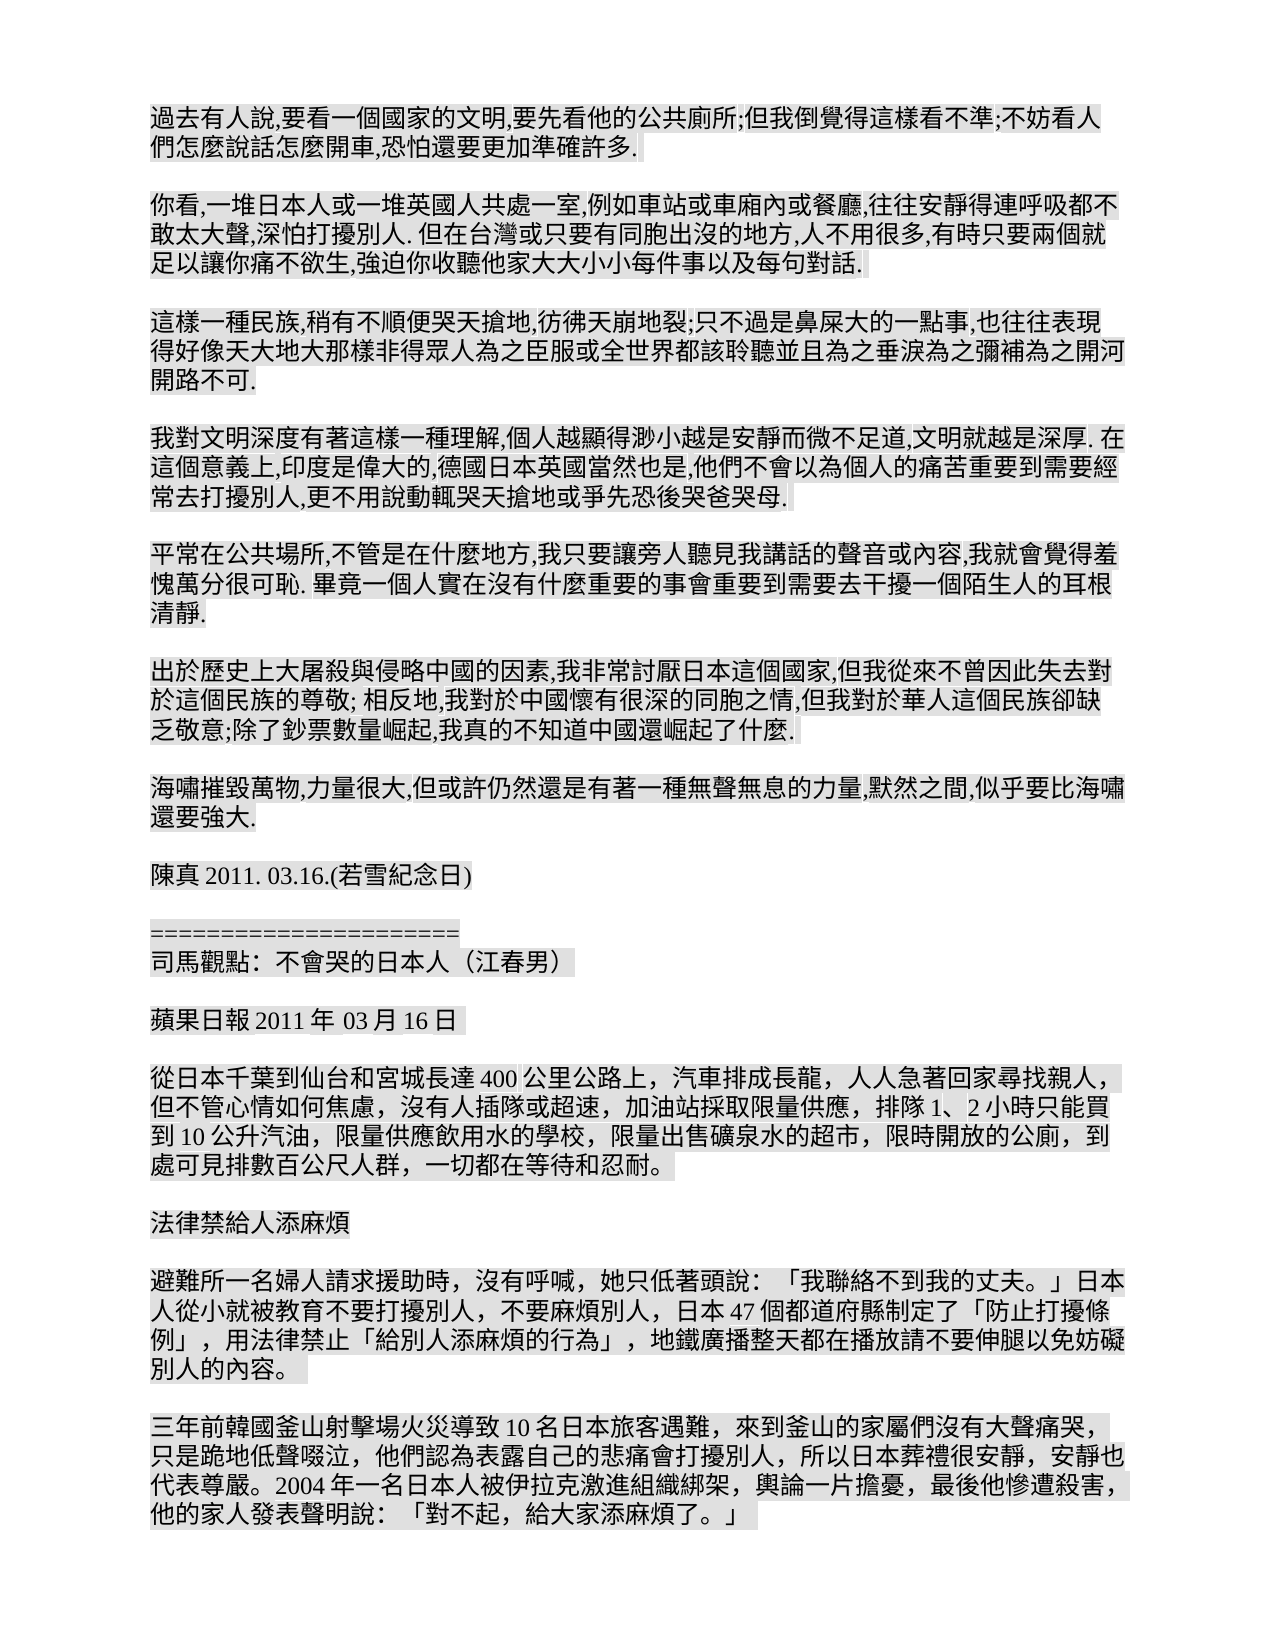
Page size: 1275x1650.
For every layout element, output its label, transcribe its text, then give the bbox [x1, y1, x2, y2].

text 做為一個嚮往野蠻的現代人,對於馴化總是帶點排斥,例如像英國那樣的井然有序按步就班,一切都在計劃中,實在有點令人那個. 忘了是哪位英國人說的了(搞不好是我自己說的),英國人連要不要感動恐怕都得依規定辦事. 天啊,真可怕(或天啊好爽),我該尖叫嗎? 這事實上由不得我,尖叫或不尖叫,that is the question. 但馴化的反面理應是類似印度那樣的 "自然" 社會,而絕對不是像台灣這樣的一種窩囊猥瑣躁動自私毫無規矩. 每出門一次,移民之心就加強一分,每天跟這一堆自私躁動的人渣相聚於小島上,實在苦不堪言. 最近給車子保了兩千五百萬的第三責任險,因為活著沒出事是僥倖,撞車或被車撞恐怕才是註定早晚會發生的事. 好好的路他不好好開,偏要衝要搶要逼迫你超速. 除非他精神失常根本缺乏認知判斷能力,或是他家正好有人需要CPR,否則實在沒有理由要那樣子開車或騎車. 在英國開車,每天忙著揮手感謝或比大拇指,因為大家都在忙著讓路,你讓我,我讓你,看誰最會讓;有時在繁忙的十字路口讓路讓到都沒有車子敢動,全停了下來,因為分不清誰在讓誰了. 但在台灣開車卻不是忙著比大拇指讚美或感謝其他駕駛人,而是忙著比中指. 不過當然是偷偷比,萬一讓對方看到你比中指,就有可能會被砍被揍被砸車. 在英國十年,我不曾見過一場車禍,在台灣我一年見到的車禍少說也有50次到100 次,差不多是平均一個禮拜就會見到一次至兩次,而且往往伴隨武打場面. 過去有人說,要看一個國家的文明,要先看他的公共廁所;但我倒覺得這樣看不準;不妨看人們怎麼說話怎麼開車,恐怕還要更加準確許多. 你看,一堆日本人或一堆英國人共處一室,例如車站或車廂內或餐廳,往往安靜得連呼吸都不敢太大聲,深怕打擾別人. 但在台灣或只要有同胞出沒的地方,人不用很多,有時只要兩個就足以讓你痛不欲生,強迫你收聽他家大大小小每件事以及每句對話. 這樣一種民族,稍有不順便哭天搶地,彷彿天崩地裂;只不過是鼻屎大的一點事,也往往表現得好像天大地大那樣非得眾人為之臣服或全世界都該聆聽並且為之垂淚為之彌補為之開河開路不可. 我對文明深度有著這樣一種理解,個人越顯得渺小越是安靜而微不足道,文明就越是深厚. 在這個意義上,印度是偉大的,德國日本英國當然也是,他們不會以為個人的痛苦重要到需要經常去打擾別人,更不用說動輒哭天搶地或爭先恐後哭爸哭母. 平常在公共場所,不管是在什麼地方,我只要讓旁人聽見我講話的聲音或內容,我就會覺得羞愧萬分很可恥. 畢竟一個人實在沒有什麼重要的事會重要到需要去干擾一個陌生人的耳根清靜. 出於歷史上大屠殺與侵略中國的因素,我非常討厭日本這個國家,但我從來不曾因此失去對於這個民族的尊敬; 相反地,我對於中國懷有很深的同胞之情,但我對於華人這個民族卻缺乏敬意;除了鈔票數量崛起,我真的不知道中國還崛起了什麼. 海嘯摧毀萬物,力量很大,但或許仍然還是有著一種無聲無息的力量,默然之間,似乎要比海嘯還要強大. 陳真2011. 03.16.(若雪紀念日) ====================== 司馬觀點：不會哭的日本人（江春男） 蘋果日報2011年 03月16日 從日本千葉到仙台和宮城長達400公里公路上，汽車排成長龍，人人急著回家尋找親人，但不管心情如何焦慮，沒有人插隊或超速，加油站採取限量供應，排隊1、2小時只能買到10公升汽油，限量供應飲用水的學校，限量出售礦泉水的超市，限時開放的公廁，到處可見排數百公尺人群，一切都在等待和忍耐。 法律禁給人添麻煩 避難所一名婦人請求援助時，沒有呼喊，她只低著頭說：「我聯絡不到我的丈夫。」日本人從小就被教育不要打擾別人，不要麻煩別人，日本47個都道府縣制定了「防止打擾條例」，用法律禁止「給別人添麻煩的行為」，地鐵廣播整天都在播放請不要伸腿以免妨礙別人的內容。 三年前韓國釜山射擊場火災導致10名日本旅客遇難，來到釜山的家屬們沒有大聲痛哭，只是跪地低聲啜泣，他們認為表露自己的悲痛會打擾別人，所以日本葬禮很安靜，安靜也代表尊嚴。2004年一名日本人被伊拉克激進組織綁架，輿論一片擔憂，最後他慘遭殺害，他的家人發表聲明說：「對不起，給大家添麻煩了。」 堅忍成為自強動力 讓別人不快，讓別人擔心，讓別人操心，都屬於給人添麻煩範圍，日本小學生的「社會生活教育」第一章第一節就有「不給人添麻煩」這句話。在喪禮上沒哭聲，因為哭會讓人擔心，給別人添麻煩。 先前日本新潟縣發生6.8地震，僅次於阪神大地震，死亡65人，一名兩歲的孩子和媽媽被壓在岩石下面，日本全國為此焦急，孩子的奶奶接受電視採訪時說：「我們正在等候孩子和他的媽媽平安回來，對不起，給大家添了麻煩。」 日本人永遠默默承受苦難，不會哭出來，這在心理學上也許是不健康的，但這種自制、克己、堅忍，也是大和民族自強不息的動力。 ============ 胡晴舫：人在東京大地震 (節錄) 【聯合報╱胡晴舫】 2011.03.14 07:23 pm 車站 靜如教堂 東京各大樓即刻開放空間，供應茶水毛毯，讓民眾入內避難，便利商店免費提供飲食，商家主動在門口擺上熱湯。夜幕降臨，溫度驟降，有些災區下起雪來。沒有了大眾運輸，許多東京上班族嘗試在寒夜徒步回家，六本木到新宿一小時，到橫濱大約八小時。全城塞車，車燈閃亮如聖誕燈飾，不聞一聲喇叭。兩旁夾道魚貫人群，井然有序，不推不擠，好像剛從武道場散場回家的演唱會觀眾。 渋谷車站前擠滿回不了家的群眾，巴士停駛，地鐵站鐵門拉下，一向把手機當身體器官般依賴的東京人在公共電話前大排長龍，等著跟家人報平安。沒人掄起拳頭敲打鐵門，沒人哭泣喊叫，沒人趁機大發政治議論。縱使滿坑滿谷都是人，那個夜晚，平時吵雜震天的渋谷車站卻安靜得有如一座露天教堂。 百貨公司走道坐滿了避難民眾，有的吃麵包，有的讀雜誌，有的閉目，儘管餘震不斷，臉上肌肉不動，也不出聲，各自安頓下來，準備漫漫長夜。高掛渋谷街頭的電視畫面映出遭海嘯夷成平地的臨海村鎮，漁船赫然矗立路中央，市公所不見了，汽車跑上屋頂，煉油廠鎮夜大火燒不歇，燃亮了本應隨著日落沉入黑暗的大海。 搬來東京近一年，我承認個人對日本社會一直有點意見，小到女性冬日為求時髦競穿皮草，市面販賣海豚肉，大到階級觀念、種族歧見、世代正義、性別意識等，尤其東京，就像巴黎、倫敦，對付窮人以及外地人沒有一點好臉色。作點露骨懺情，我的態度傾向太宰治，暗地有點「若你們說做人就得這樣，那從此請別把我算作人」的倔強。當規模九點零強震發生，政府單位第一時間就位救災，企業慷慨襄助，人民自發互助，一切悶不吭聲卻迅速進行，他們的冷靜自持卻令人由衷折服。 不幸 彰顯文明 不由得，我這個誓不為人的下流人也要讚嘆，這是貨真價實的文明。文明不祇是蓋幾座歌劇院、滿城美食咖啡館，也不祇是炫耀異國經驗，身穿川久保玲用iPhone談羅蘭巴特。地震，海嘯，火山，颶風，一次次，地球無情提醒了人類，你手上那點所謂的文明根本不算什麼，隨時眨眼就消滅殆盡，管它巨大如羅馬帝國，或先進如核子反應爐。最終，文明其實關乎人的終極質地，展現在人類作為一個物種如何對待彼此的方式，以及他為了維護生命價值而個別採取的集體行為。 甚至，文明即將大規模毀滅的那一刻，真正的文明才以一個「人」的形象顯現。我有幸在不幸時刻見識了日本的文明。 （作者為作家） ===================== 台媒赴日採訪表現差 網友批：不意外！ 新頭殼newtalk 2011.03.15 楊宗興/台北報導 日本遭逢世紀強震，台灣不少媒體也冒險「挺進」災區採訪，為台灣帶回第一手的地震消息，不過卻有媒體報導，不少台灣媒體在日本採訪「水土不服」，用在台灣死纏爛打的功夫，在東京車站內追逐受訪者，最後遭到日本警方制止。對於台灣媒體的表現，網路上一片撻伐，並有不少網友直言：「不意外」，也有人痛批：「丟臉丟到國外去了！」 雖然日本政府已經呼籲外國媒體盡量不要進入災區干擾救災，但還是有不少台灣媒體派員進入災區報導。 根據中央社報導，台灣記者把在台灣的採訪習慣帶到日本踢到鐵板，在東京羽田機場準備採訪台灣派去日本的救難隊，機場人員馬上拉出「ㄇ」字型採訪區，讓不少台灣媒體抱怨拍不到好畫面，顯然台灣的採訪習慣在日本難免「水土不服」。 不過雖然在機場配合日本方面的採訪安排，但是當場景移到東京車站內，眾媒體準備採訪撤離的台灣留學生時，就遭到車站人員以嚴肅口吻要求不要攝影。車站人員怕台灣記者不黯日語，還準備了「禁止攝影」的手舉牌，甚至請來警方維持秩序，才遏止住台灣記者追逐不願受訪的留學生之脫序行徑。台灣記者無處不拍的採訪習慣再次踢到鐵板，也讓日本人見識到台灣媒體的活動力。 另外一則名為「笨蛋記者笨蛋問題」的電視新聞影片遭網友PO上Youtube，裡頭一名電視台女記者問一位東京機場的外國旅客在機場等了多久？這位旅客回答：「大概33小時」，只見女記者再次提問：「是一天還是兩天？」該名旅客只好尷尬回答：「大概是一天半吧！」影片後半段這名記者又問一位台籍旅客地震時在做什麼？台灣旅客只能回答：「逃命啊！」 這段影片在網路上引發網友熱烈討論，不少網友對台灣記者的表現感到「不意外」，有網友認為台灣記者只會問蠢問題，根本沒有專業素養；網友甚至諷刺說：「真的手沒斷嘴巴會說話就可以當記者了喔？」也有不少網友對台灣媒體記者在日本的表現感到羞愧，認為這根本是丟臉丟到國外去。 影片說明：台灣記者在東京採訪旅客受到地震影響的新聞，遭網友集結成「笨蛋記者笨蛋問題」的影片內容。[完整的影音請至 http://newtalk.tw/news_read.php?oid=12777] [150, 75, 1125, 1558]
